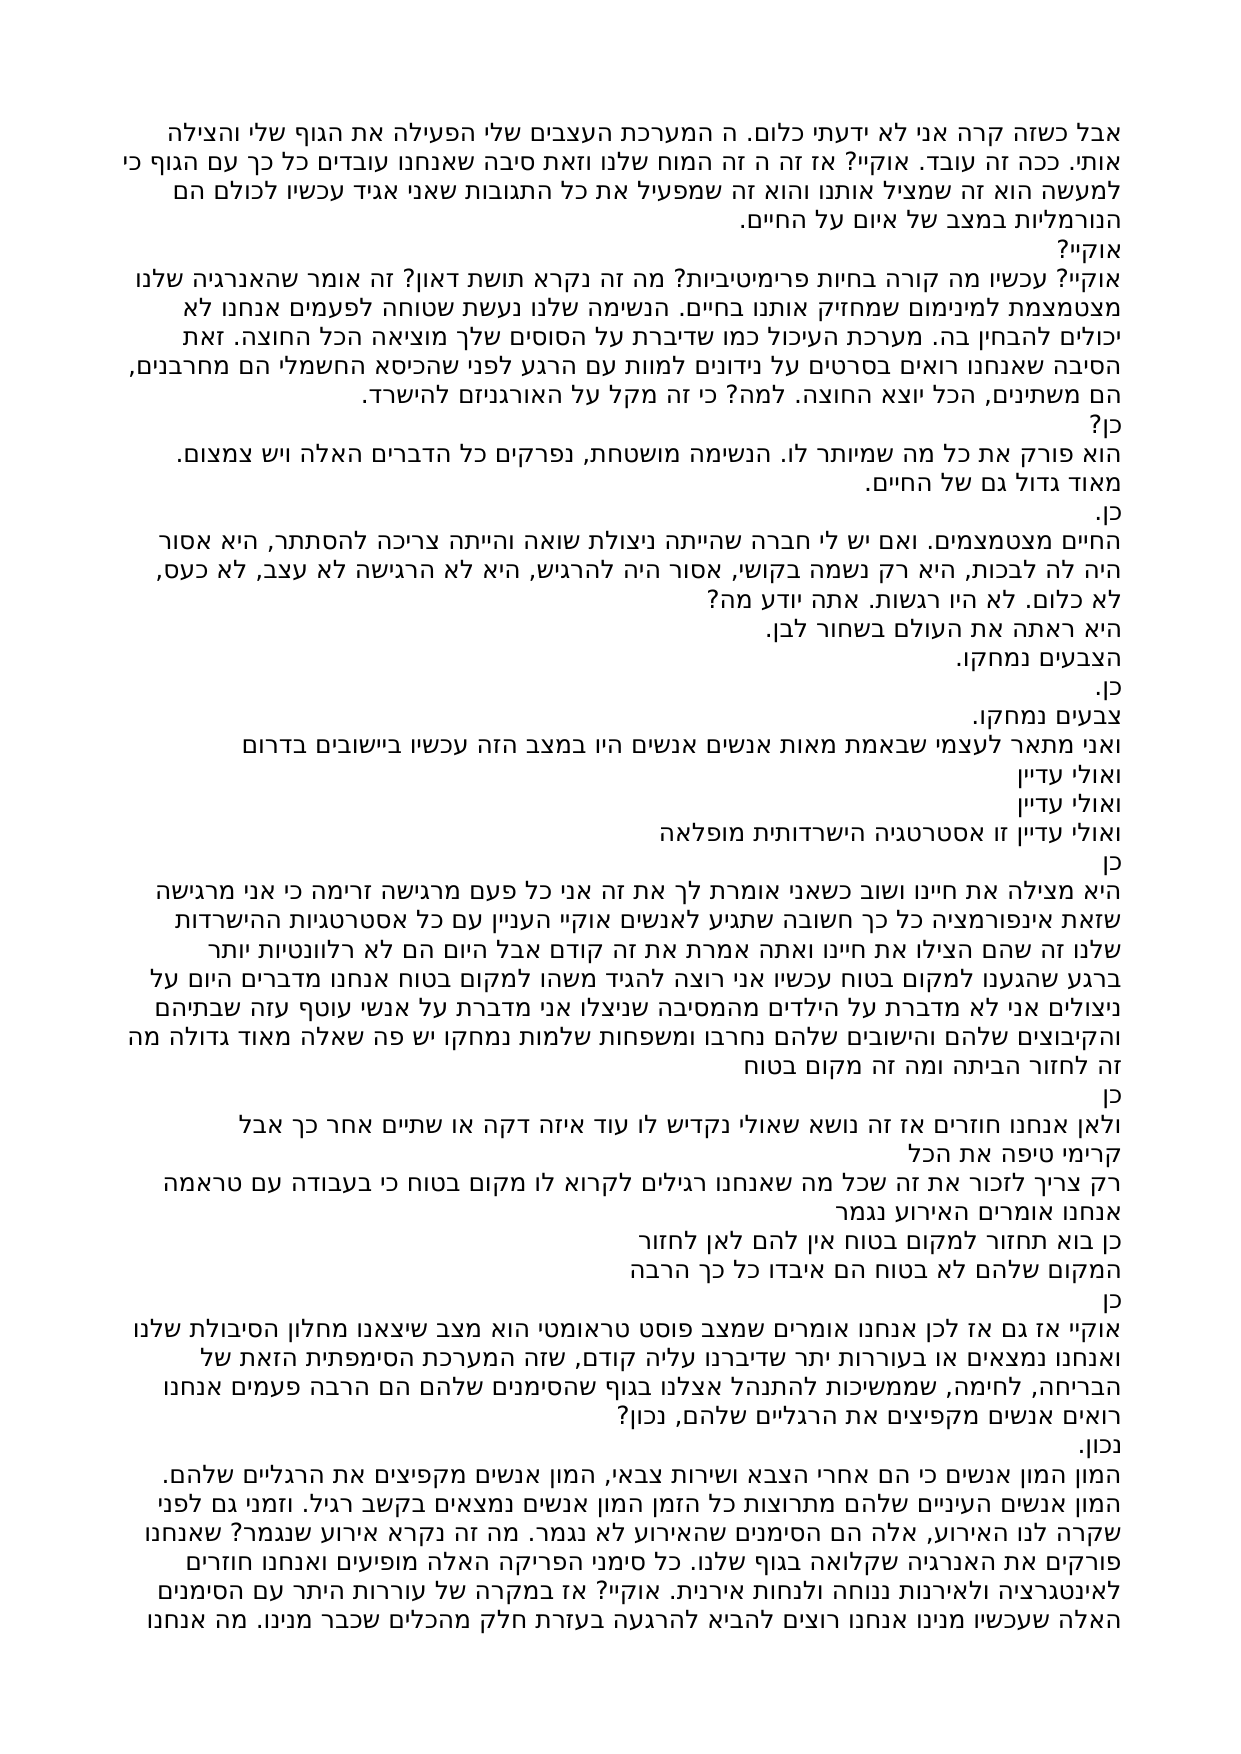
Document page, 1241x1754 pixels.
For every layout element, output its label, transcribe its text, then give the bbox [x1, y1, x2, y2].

text אבל כשזה קרה אני לא ידעתי כלום. ה המערכת העצבים שלי הפעילה את הגוף שלי והצילה אותי. ככה זה עובד. אוקיי? אז זה ה זה המוח שלנו וזאת סיבה שאנחנו עובדים כל כך עם הגוף כי למעשה הוא זה שמציל אותנו והוא זה שמפעיל את כל התגובות שאני אגיד עכשיו לכולם הם הנורמליות במצב של איום על החיים. [118, 118, 1122, 235]
text ואני מתאר לעצמי שבאמת מאות אנשים אנשים היו במצב הזה עכשיו ביישובים בדרום [118, 731, 1122, 760]
text היא מצילה את חיינו ושוב כשאני אומרת לך את זה אני כל פעם מרגישה זרימה כי אני מרגישה שזאת אינפורמציה כל כך חשובה שתגיע לאנשים אוקיי העניין עם כל אסטרטגיות ההישרדות שלנו זה שהם הצילו את חיינו ואתה אמרת את זה קודם אבל היום הם לא רלוונטיות יותר [118, 876, 1122, 964]
text כן בוא תחזור למקום בטוח אין להם לאן לחזור [118, 1226, 1122, 1256]
text אוקיי? עכשיו מה קורה בחיות פרימיטיביות? מה זה נקרא תושת דאון? זה אומר שהאנרגיה שלנו מצטמצמת למינימום שמחזיק אותנו בחיים. הנשימה שלנו נעשת שטוחה לפעמים אנחנו לא יכולים להבחין בה. מערכת העיכול כמו שדיברת על הסוסים שלך מוציאה הכל החוצה. זאת הסיבה שאנחנו רואים בסרטים על נידונים למוות עם הרגע לפני שהכיסא החשמלי הם מחרבנים, הם משתינים, הכל יוצא החוצה. למה? כי זה מקל על האורגניזם להישרד. [118, 264, 1122, 410]
text כן [118, 847, 1122, 876]
text ואולי עדיין [118, 760, 1122, 789]
text רק צריך לזכור את זה שכל מה שאנחנו רגילים לקרוא לו מקום בטוח כי בעבודה עם טראמה אנחנו אומרים האירוע נגמר [118, 1168, 1122, 1226]
text החיים מצטמצמים. ואם יש לי חברה שהייתה ניצולת שואה והייתה צריכה להסתתר, היא אסור היה לה לבכות, היא רק נשמה בקושי, אסור היה להרגיש, היא לא הרגישה לא עצב, לא כעס, לא כלום. לא היו רגשות. אתה יודע מה? [118, 526, 1122, 614]
text קרימי טיפה את הכל [118, 1139, 1122, 1168]
text כן. [118, 672, 1122, 701]
text ואולי עדיין [118, 789, 1122, 818]
text אוקיי אז גם אז לכן אנחנו אומרים שמצב פוסט טראומטי הוא מצב שיצאנו מחלון הסיבולת שלנו ואנחנו נמצאים או בעוררות יתר שדיברנו עליה קודם, שזה המערכת הסימפתית הזאת של הבריחה, לחימה, שממשיכות להתנהל אצלנו בגוף שהסימנים שלהם הם הרבה פעמים אנחנו רואים אנשים מקפיצים את הרגליים שלהם, נכון? [118, 1314, 1122, 1431]
text הצבעים נמחקו. [118, 643, 1122, 672]
text ולאן אנחנו חוזרים אז זה נושא שאולי נקדיש לו עוד איזה דקה או שתיים אחר כך אבל [118, 1110, 1122, 1139]
text אוקיי? [118, 235, 1122, 264]
text נכון. [118, 1431, 1122, 1460]
text כן? [118, 410, 1122, 439]
text הוא פורק את כל מה שמיותר לו. הנשימה מושטחת, נפרקים כל הדברים האלה ויש צמצום. מאוד גדול גם של החיים. [118, 439, 1122, 497]
text כן [118, 1285, 1122, 1314]
text המון המון אנשים כי הם אחרי הצבא ושירות צבאי, המון אנשים מקפיצים את הרגליים שלהם. המון אנשים העיניים שלהם מתרוצות כל הזמן המון אנשים נמצאים בקשב רגיל. וזמני גם לפני שקרה לנו האירוע, אלה הם הסימנים שהאירוע לא נגמר. מה זה נקרא אירוע שנגמר? שאנחנו פורקים את האנרגיה שקלואה בגוף שלנו. כל סימני הפריקה האלה מופיעים ואנחנו חוזרים לאינטגרציה ולאירנות ננוחה ולנחות אירנית. אוקיי? אז במקרה של עוררות היתר עם הסימנים האלה שעכשיו מנינו אנחנו רוצים להביא להרגעה בעזרת חלק מהכלים שכבר מנינו. מה אנחנו [118, 1460, 1122, 1635]
text כן. [118, 497, 1122, 526]
text ברגע שהגענו למקום בטוח עכשיו אני רוצה להגיד משהו למקום בטוח אנחנו מדברים היום על ניצולים אני לא מדברת על הילדים מהמסיבה שניצלו אני מדברת על אנשי עוטף עזה שבתיהם והקיבוצים שלהם והישובים שלהם נחרבו ומשפחות שלמות נמחקו יש פה שאלה מאוד גדולה מה זה לחזור הביתה ומה זה מקום בטוח [118, 964, 1122, 1081]
text צבעים נמחקו. [118, 701, 1122, 731]
text ואולי עדיין זו אסטרטגיה הישרדותית מופלאה [118, 818, 1122, 847]
text היא ראתה את העולם בשחור לבן. [118, 614, 1122, 643]
text המקום שלהם לא בטוח הם איבדו כל כך הרבה [118, 1256, 1122, 1285]
text כן [118, 1081, 1122, 1110]
